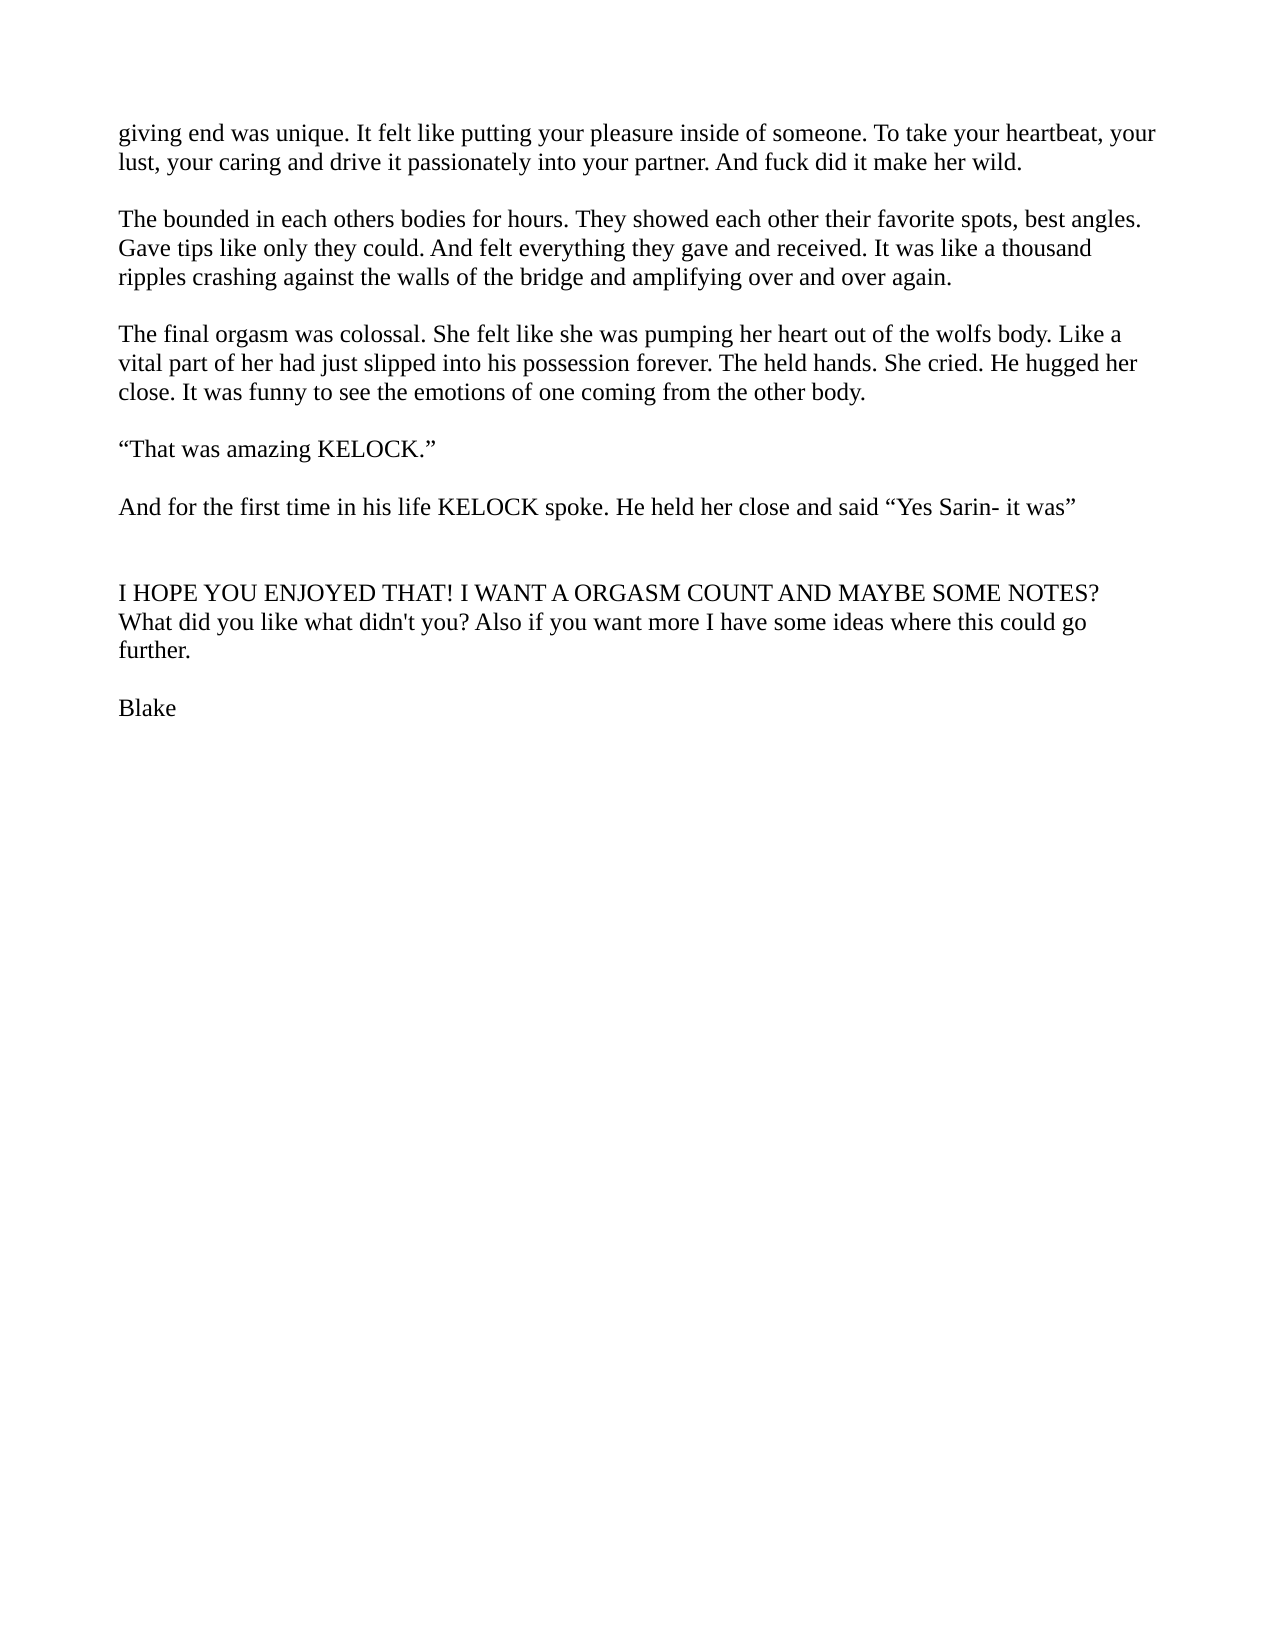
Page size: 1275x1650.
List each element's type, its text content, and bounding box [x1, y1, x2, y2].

text “That was amazing KELOCK.” [118, 434, 1157, 463]
text The bounded in each others bodies for hours. They showed each other their favorite spots, best angles. Gave tips like only they could. And felt everything they gave and received. It was like a thousand ripples crashing against the walls of the bridge and amplifying over and over again. [118, 204, 1157, 291]
text giving end was unique. It felt like putting your pleasure inside of someone. To take your heartbeat, your lust, your caring and drive it passionately into your partner. And fuck did it make her wild. [118, 118, 1157, 176]
text The final orgasm was colossal. She felt like she was pumping her heart out of the wolfs body. Like a vital part of her had just slipped into his possession forever. The held hands. She cried. He hugged her close. It was funny to see the emotions of one coming from the other body. [118, 319, 1157, 406]
text I HOPE YOU ENJOYED THAT! I WANT A ORGASM COUNT AND MAYBE SOME NOTES? What did you like what didn't you? Also if you want more I have some ideas where this could go further. Blake [118, 549, 1157, 751]
text And for the first time in his life KELOCK spoke. He held her close and said “Yes Sarin- it was” [118, 492, 1157, 521]
